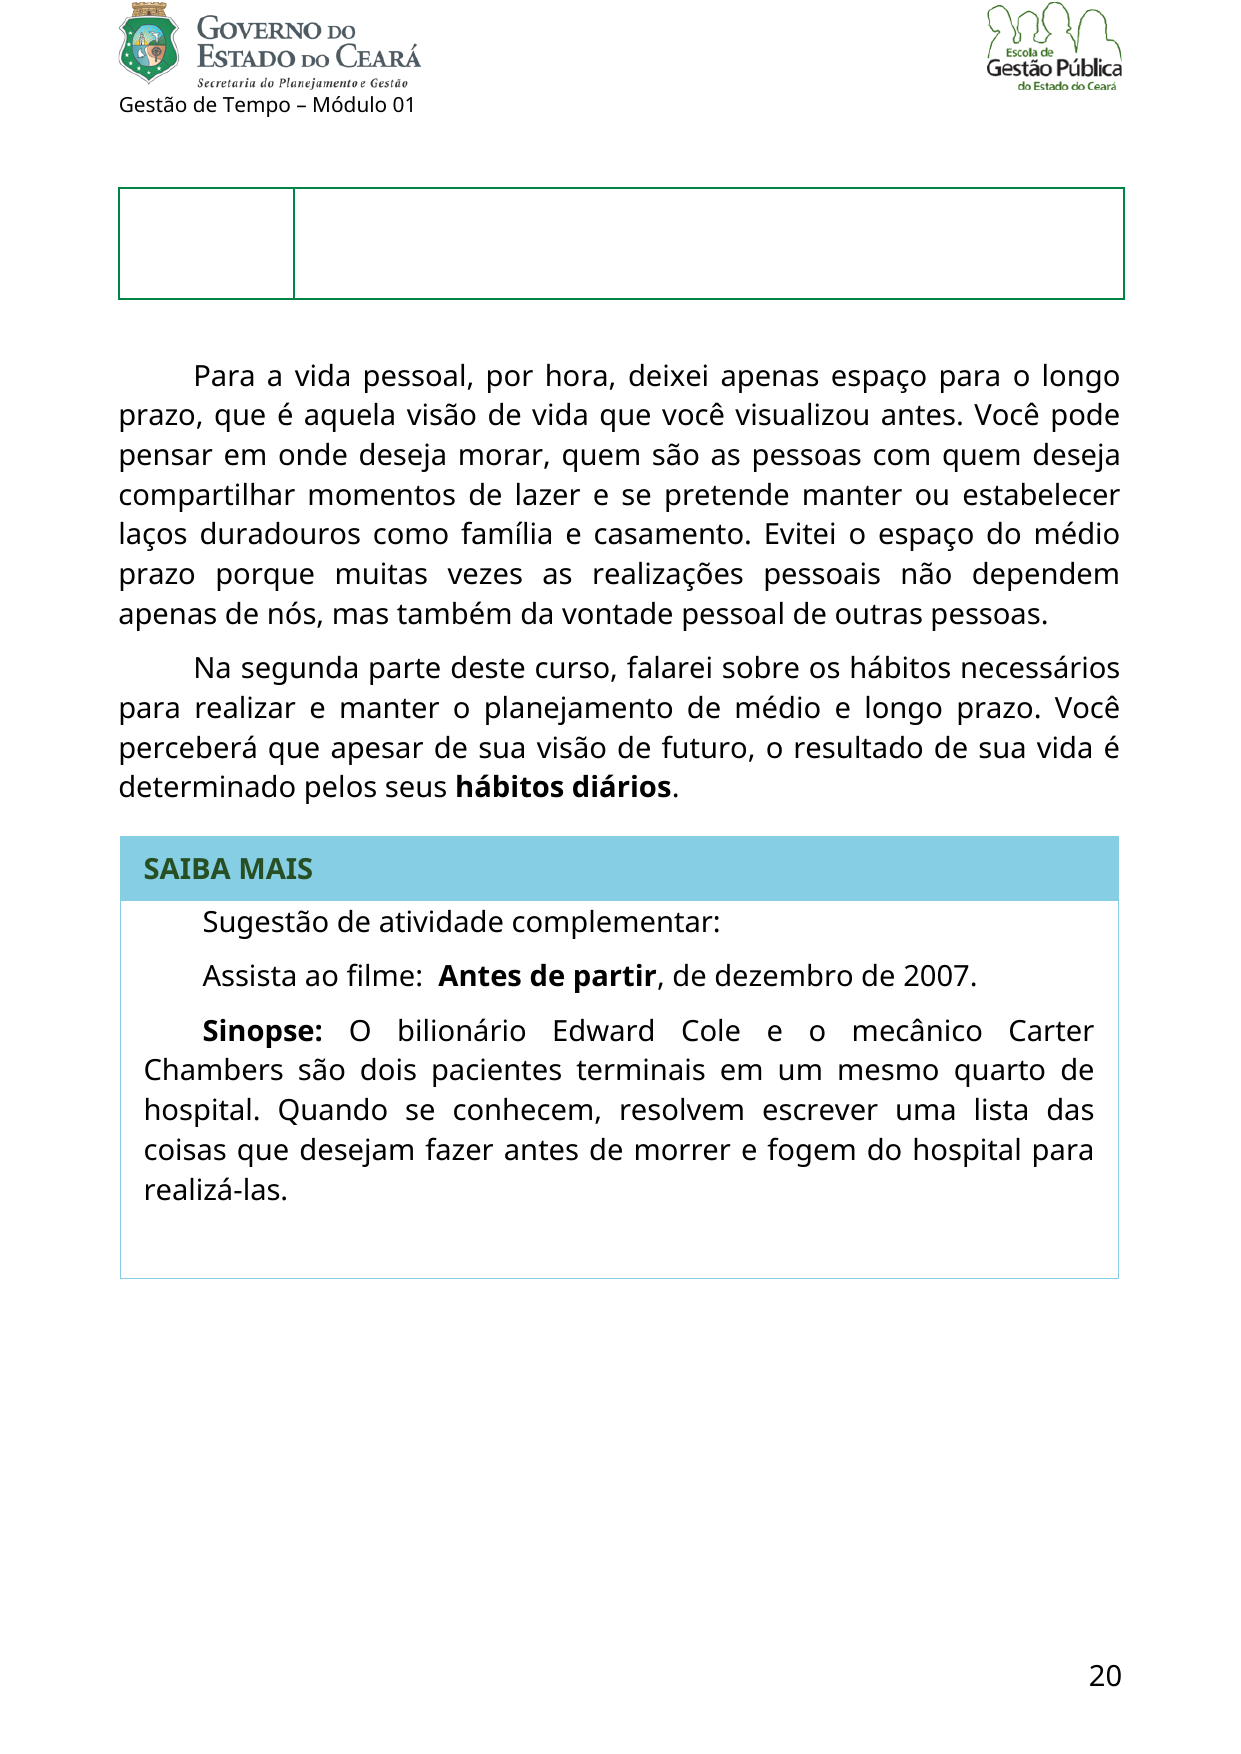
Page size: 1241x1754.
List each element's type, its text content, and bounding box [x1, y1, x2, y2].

table_header SAIBA MAIS [121, 837, 1118, 900]
table_cell Sugestão de atividade complementar: Assista ao filme: Antes de partir, de dezembro de 2007. Sinopse: O bilionário Edward Cole e o mecânico Carter Chambers são dois pacientes terminais em um mesmo quarto de hospital. Quando se conhecem, resolvem escrever uma lista das coisas que desejam fazer antes de morrer e fogem do hospital para realizá-las. [121, 901, 1118, 1278]
table_cell [120, 189, 293, 298]
text Para a vida pessoal, por hora, deixei apenas espaço para o longo prazo, que é aquela visão de vida que você visualizou antes. Você pode pensar em onde deseja morar, quem são as pessoas com quem deseja compartilhar momentos de lazer e se pretende manter ou estabelecer laços duradouros como família e casamento. Evitei o espaço do médio prazo porque muitas vezes as realizações pessoais não dependem apenas de nós, mas também da vontade pessoal de outras pessoas. [118, 355, 1122, 633]
table_cell [295, 189, 1123, 298]
picture [118, 2, 1122, 90]
text Na segunda parte deste curso, falarei sobre os hábitos necessários para realizar e manter o planejamento de médio e longo prazo. Você perceberá que apesar de sua visão de futuro, o resultado de sua vida é determinado pelos seus hábitos diários. [118, 647, 1122, 806]
